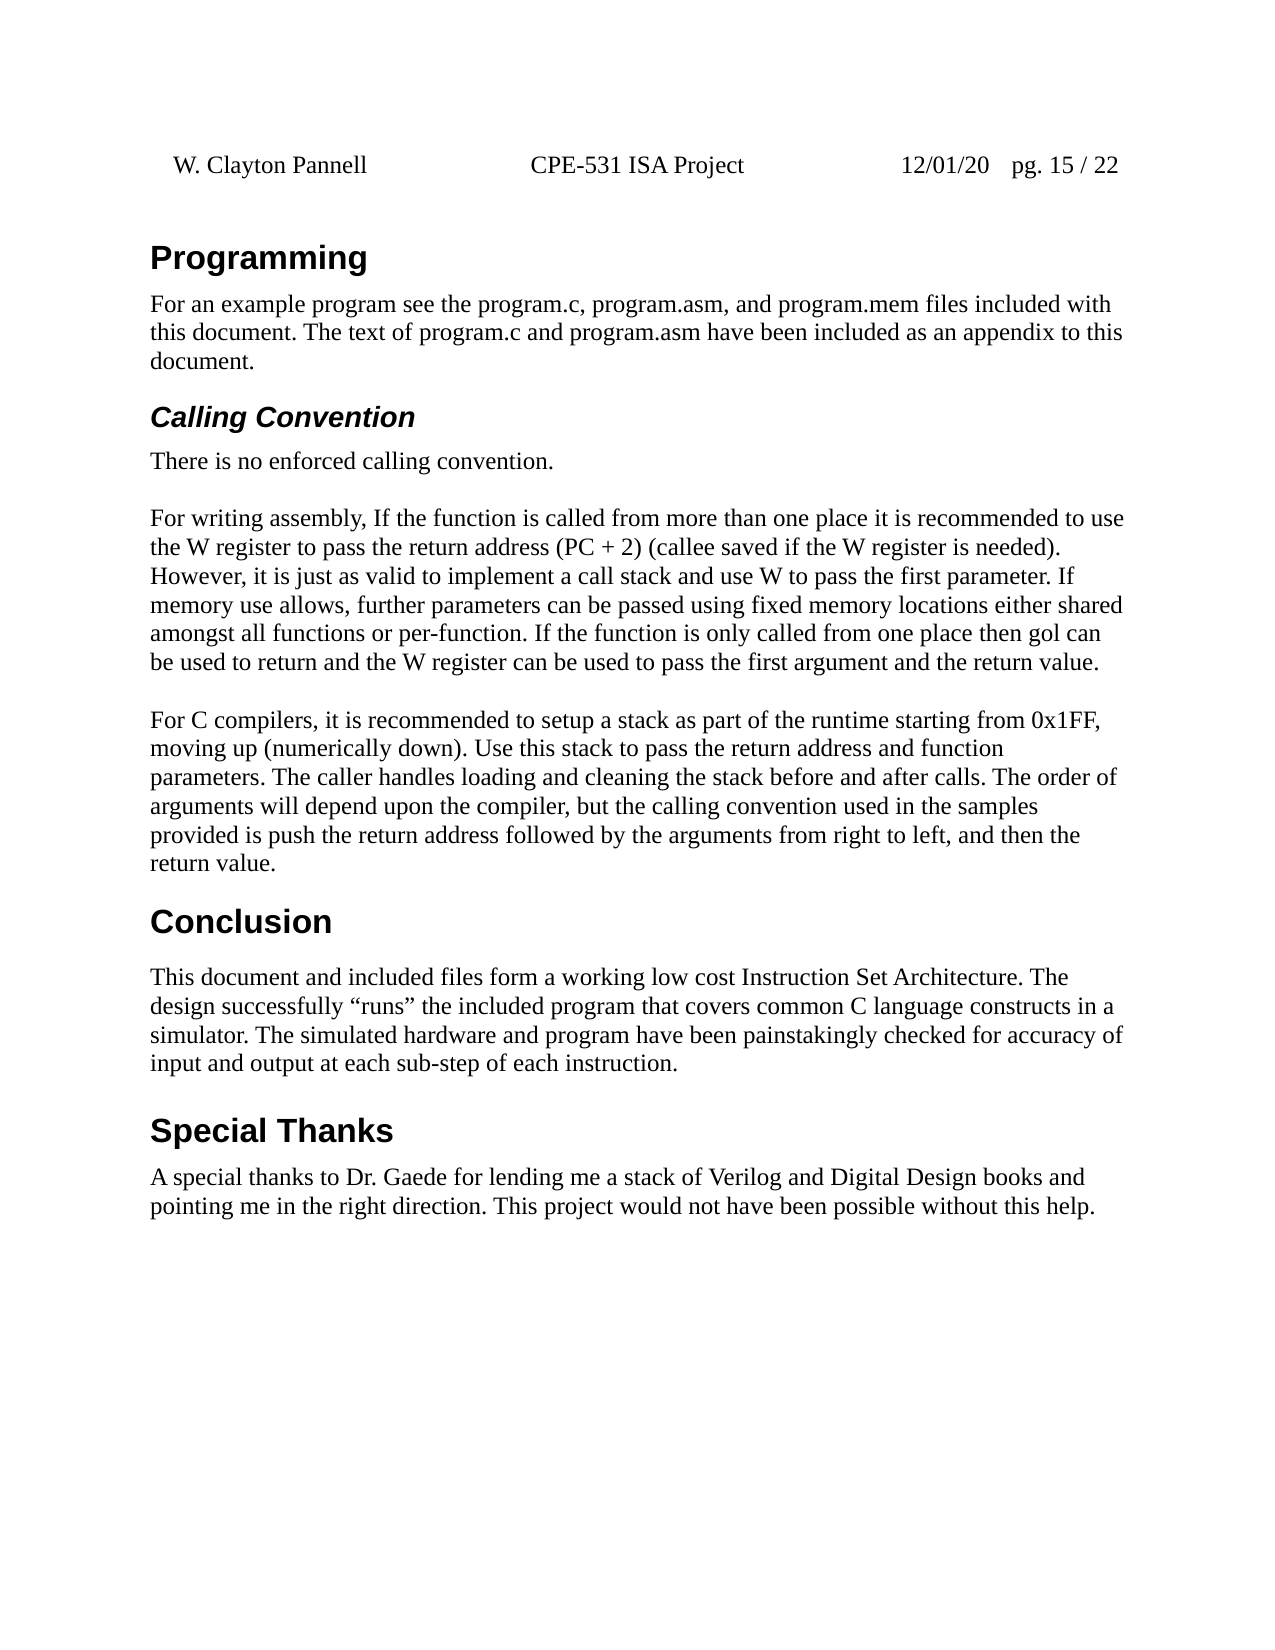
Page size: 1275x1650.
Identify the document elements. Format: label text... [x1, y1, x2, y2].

text A special thanks to Dr. Gaede for lending me a stack of Verilog and Digital Design books and pointing me in the right direction. This project would not have been possible without this help. [150, 1162, 1125, 1220]
subtitle Conclusion [150, 902, 1125, 941]
subtitle Calling Convention [150, 400, 1125, 433]
text This document and included files form a working low cost Instruction Set Architecture. The design successfully “runs” the included program that covers common C language constructs in a simulator. The simulated hardware and program have been painstakingly checked for accuracy of input and output at each sub-step of each instruction. [150, 962, 1125, 1077]
subtitle Programming [150, 237, 1125, 276]
text For writing assembly, If the function is called from more than one place it is recommended to use the W register to pass the return address (PC + 2) (callee saved if the W register is needed). However, it is just as valid to implement a call stack and use W to pass the first parameter. If memory use allows, further parameters can be passed using fixed memory locations either shared amongst all functions or per-function. If the function is only called from one place then gol can be used to return and the W register can be used to pass the first argument and the return value. [150, 503, 1125, 676]
text There is no enforced calling convention. [150, 446, 1125, 475]
text For an example program see the program.c, program.asm, and program.mem files included with this document. The text of program.c and program.asm have been included as an appendix to this document. [150, 289, 1125, 375]
text For C compilers, it is recommended to setup a stack as part of the runtime starting from 0x1FF, moving up (numerically down). Use this stack to pass the return address and function parameters. The caller handles loading and cleaning the stack before and after calls. The order of arguments will depend upon the compiler, but the calling convention used in the samples provided is push the return address followed by the arguments from right to left, and then the return value. [150, 705, 1125, 877]
subtitle Special Thanks [150, 1111, 1125, 1150]
